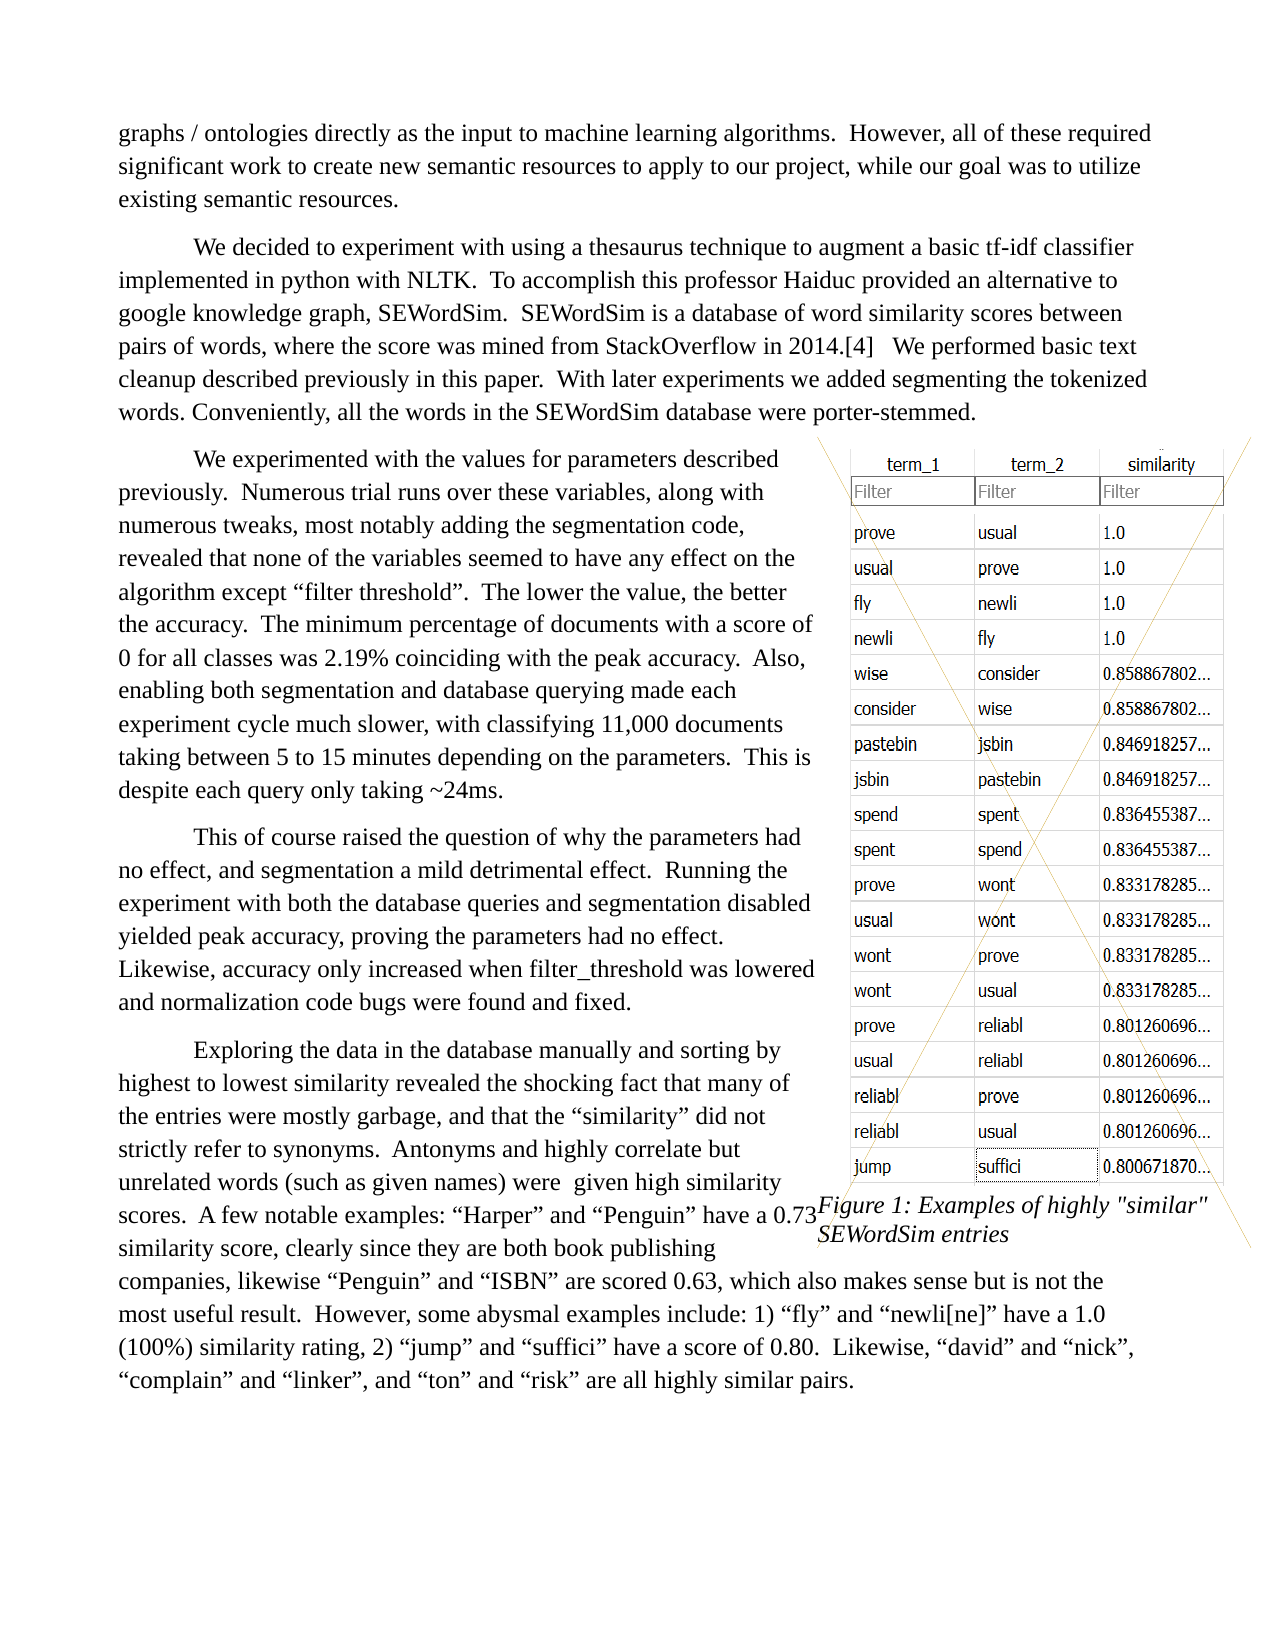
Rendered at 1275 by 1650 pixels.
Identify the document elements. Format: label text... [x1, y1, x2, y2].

picture [825, 449, 1243, 840]
text Figure 1: Examples of highly "similar" SEWordSim entries [817, 1186, 849, 1241]
text We experimented with the values for parameters described previously. Numerous trial runs over these variables, along with numerous tweaks, most notably adding the segmentation code, revealed that none of the variables seemed to have any effect on the algorithm except “filter threshold”. The lower the value, the better the accuracy. The minimum percentage of documents with a score of 0 for all classes was 2.19% coinciding with the peak accuracy. Also, enabling both segmentation and database querying made each experiment cycle much slower, with classifying 11,000 documents taking between 5 to 15 minutes depending on the parameters. This is despite each query only taking ~24ms. [118, 439, 823, 803]
text This of course raised the question of why the parameters had no effect, and segmentation a mild detrimental effect. Running the experiment with both the database queries and segmentation disabled yielded peak accuracy, proving the parameters had no effect. Likewise, accuracy only increased when filter_threshold was lowered and normalization code bugs were found and fixed. [118, 822, 817, 1016]
text graphs / ontologies directly as the input to machine learning algorithms. However, all of these required significant work to create new semantic resources to apply to our project, while our goal was to utilize existing semantic resources. [118, 118, 1157, 213]
text Exploring the data in the database manually and sorting by highest to lowest similarity revealed the shocking fact that many of the entries were mostly garbage, and that the “similarity” did not strictly refer to synonyms. Antonyms and highly correlate but unrelated words (such as given names) were given high similarity scores. A few notable examples: “Harper” and “Penguin” have a 0.73 similarity score, clearly since they are both book publishing companies, likewise “Penguin” and “ISBN” are scored 0.63, which also makes sense but is not the most useful result. However, some abysmal examples include: 1) “fly” and “newli[ne]” have a 1.0 (100%) similarity rating, 2) “jump” and “suffici” have a score of 0.80. Likewise, “david” and “nick”, “complain” and “linker”, and “ton” and “risk” are all highly similar pairs. [118, 1035, 1157, 1394]
text We decided to experiment with using a thesaurus technique to augment a basic tf-idf classifier implemented in python with NLTK. To accomplish this professor Haiduc provided an alternative to google knowledge graph, SEWordSim. SEWordSim is a database of word similarity scores between pairs of words, where the score was mined from StackOverflow in 2014.[4] We performed basic text cleanup described previously in this paper. With later experiments we added segmenting the tokenized words. Conveniently, all the words in the SEWordSim database were porter-stemmed. [118, 232, 1157, 426]
text Figure 1: Examples of highly "similar" SEWordSim entries [819, 1186, 1250, 1248]
picture [1035, 449, 1252, 1186]
text Figure 1: Examples of highly "similar" SEWordSim entries [1219, 1186, 1251, 1245]
picture [817, 449, 1033, 1186]
picture [852, 845, 1217, 1186]
